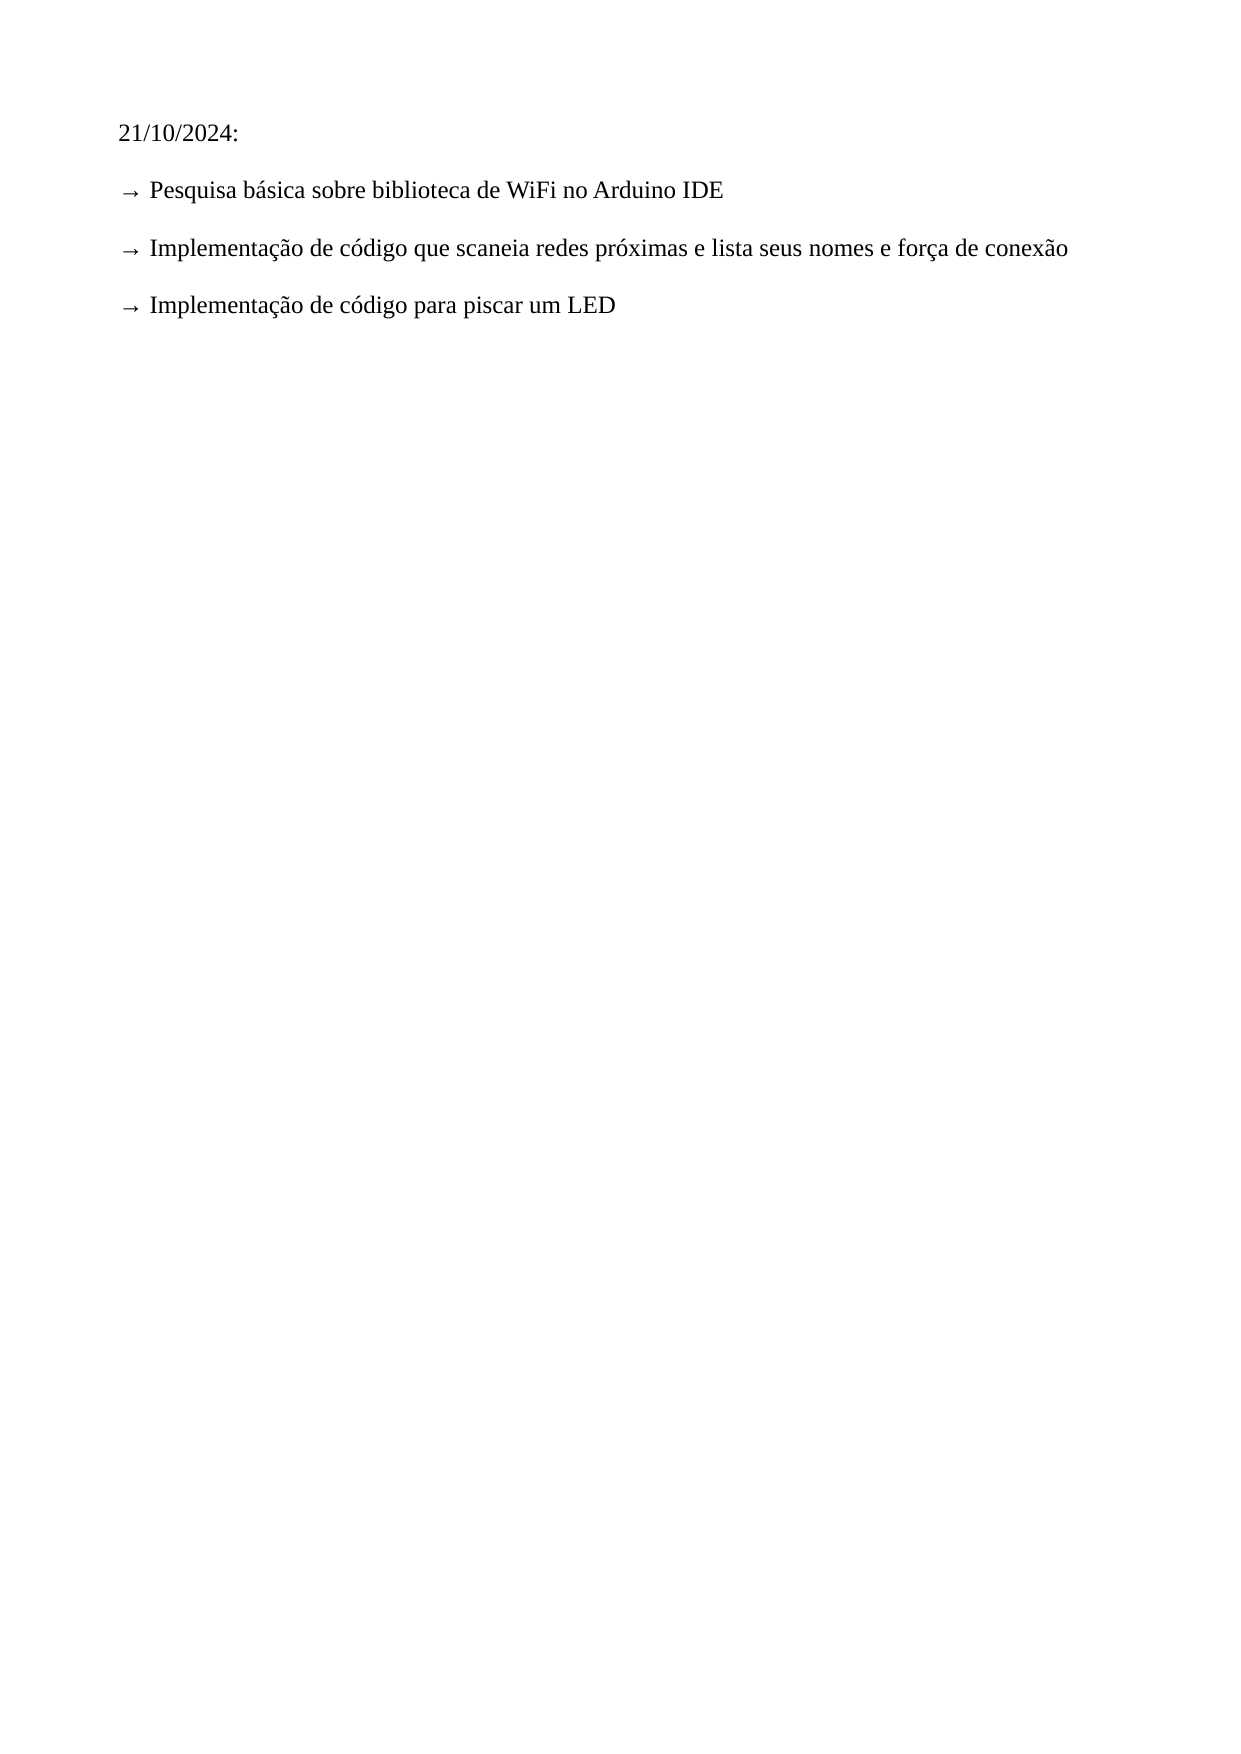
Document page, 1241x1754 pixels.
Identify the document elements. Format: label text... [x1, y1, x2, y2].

text 21/10/2024: [118, 118, 1122, 147]
text → Implementação de código para piscar um LED [118, 291, 1122, 319]
text → Pesquisa básica sobre biblioteca de WiFi no Arduino IDE [118, 176, 1122, 204]
text → Implementação de código que scaneia redes próximas e lista seus nomes e força de conexão [118, 233, 1122, 262]
